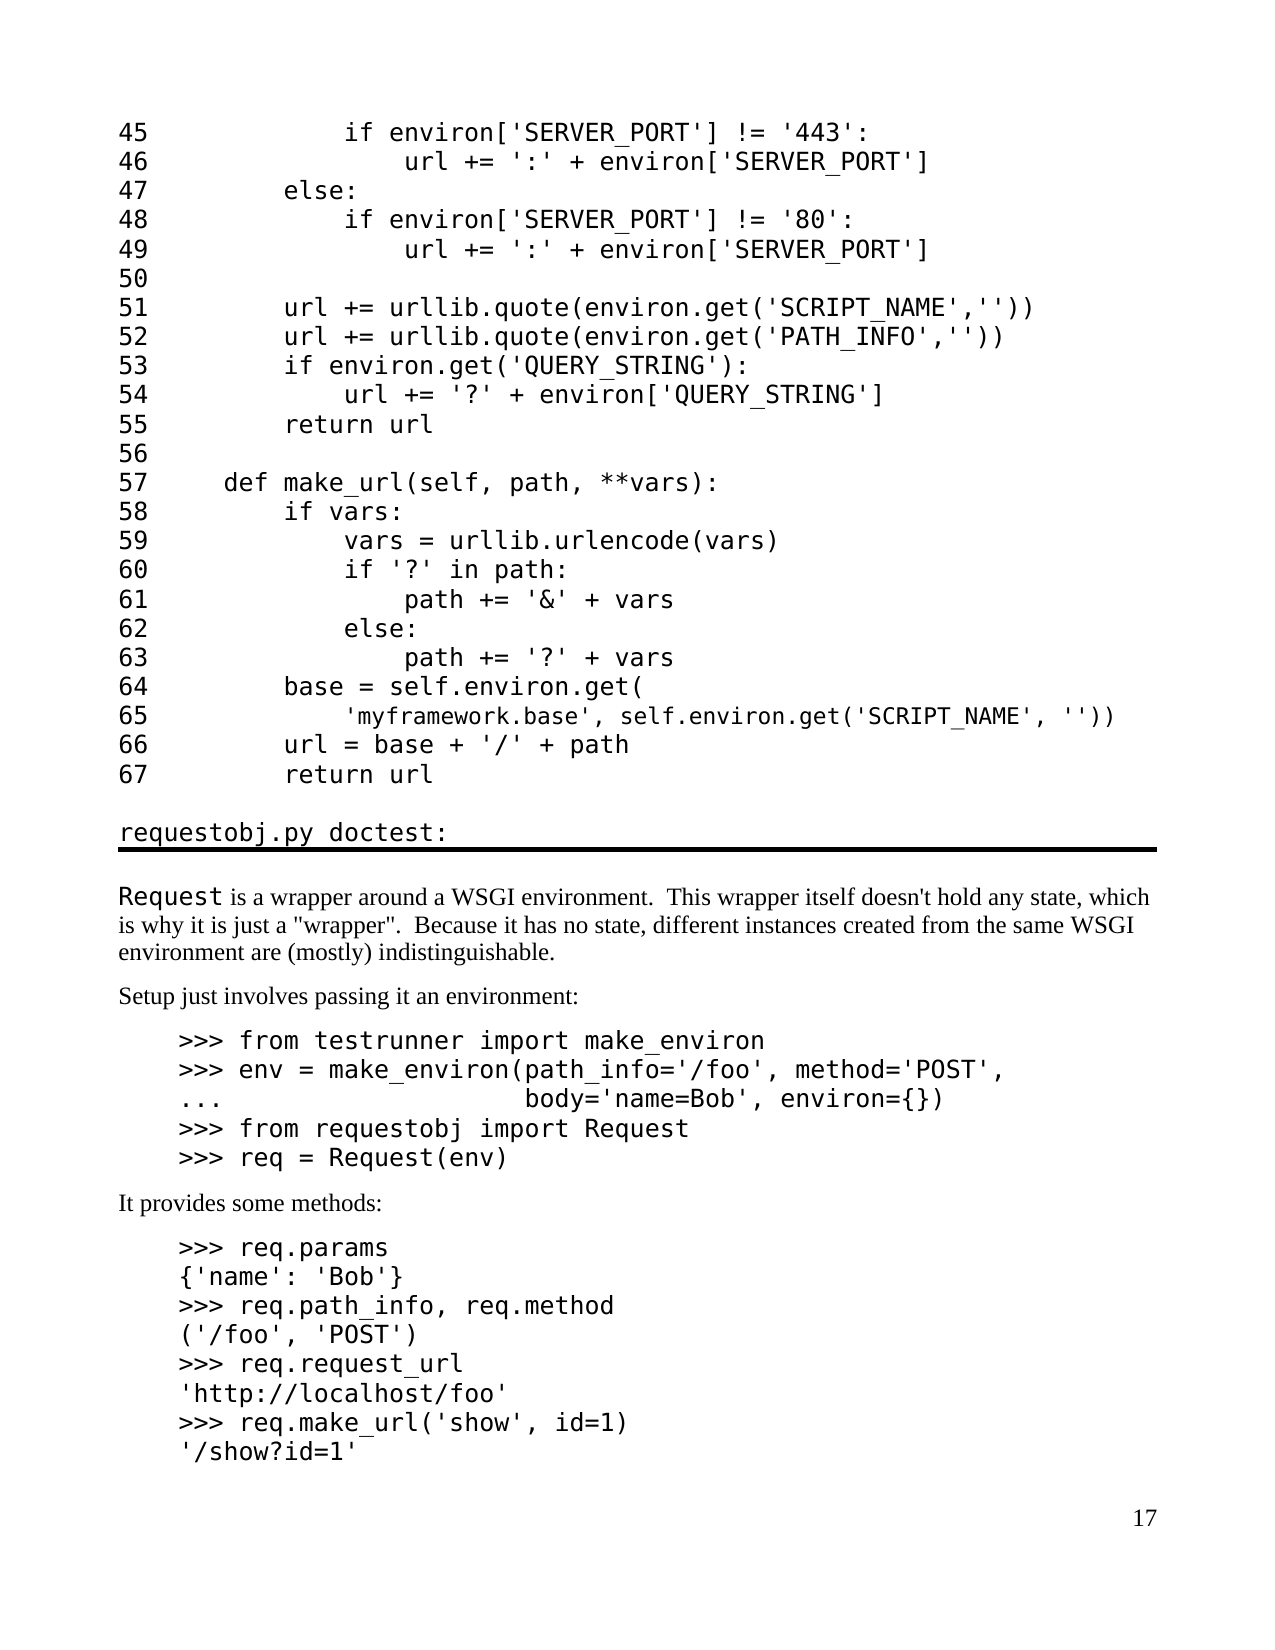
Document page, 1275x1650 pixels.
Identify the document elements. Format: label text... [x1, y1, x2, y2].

list url += ':' + environ['SERVER_PORT'] [118, 235, 1157, 264]
list if vars: [118, 497, 1157, 526]
list if environ.get('QUERY_STRING'): [118, 351, 1157, 381]
list url = base + '/' + path [118, 731, 1157, 760]
text environment are (mostly) indistinguishable. [118, 938, 1157, 966]
text >>> req.params [118, 1233, 1157, 1262]
text >>> req.path_info, req.method [118, 1291, 1157, 1320]
text >>> req.make_url('show', id=1) [118, 1408, 1157, 1437]
text 'http://localhost/foo' [118, 1379, 1157, 1408]
list if '?' in path: [118, 556, 1157, 585]
list if environ['SERVER_PORT'] != '443': [118, 118, 1157, 147]
list 'myframework.base', self.environ.get('SCRIPT_NAME', '')) [118, 701, 1157, 731]
text It provides some methods: [118, 1189, 1157, 1217]
text ... body='name=Bob', environ={}) [118, 1084, 1157, 1114]
text Request is a wrapper around a WSGI environment. This wrapper itself doesn't hold any state, which is why it is just a "wrapper". Because it has no state, different instances created from the same WSGI [118, 882, 1157, 938]
list def make_url(self, path, **vars): [118, 468, 1157, 497]
text >>> req = Request(env) [118, 1143, 1157, 1172]
text >>> from testrunner import make_environ [118, 1026, 1157, 1055]
list path += '?' + vars [118, 643, 1157, 672]
list url += urllib.quote(environ.get('PATH_INFO','')) [118, 322, 1157, 351]
list vars = urllib.urlencode(vars) [118, 526, 1157, 556]
text {'name': 'Bob'} [118, 1262, 1157, 1291]
text Setup just involves passing it an environment: [118, 982, 1157, 1010]
list return url [118, 760, 1157, 789]
list path += '&' + vars [118, 585, 1157, 614]
list url += ':' + environ['SERVER_PORT'] [118, 147, 1157, 176]
list else: [118, 176, 1157, 206]
list else: [118, 614, 1157, 643]
list base = self.environ.get( [118, 672, 1157, 701]
text ('/foo', 'POST') [118, 1320, 1157, 1349]
list url += urllib.quote(environ.get('SCRIPT_NAME','')) [118, 293, 1157, 322]
text >>> req.request_url [118, 1349, 1157, 1379]
text >>> env = make_environ(path_info='/foo', method='POST', [118, 1055, 1157, 1084]
text >>> from requestobj import Request [118, 1114, 1157, 1143]
list return url [118, 410, 1157, 439]
list if environ['SERVER_PORT'] != '80': [118, 206, 1157, 235]
text '/show?id=1' [118, 1437, 1157, 1466]
list url += '?' + environ['QUERY_STRING'] [118, 381, 1157, 410]
text requestobj.py doctest: [118, 818, 1157, 847]
